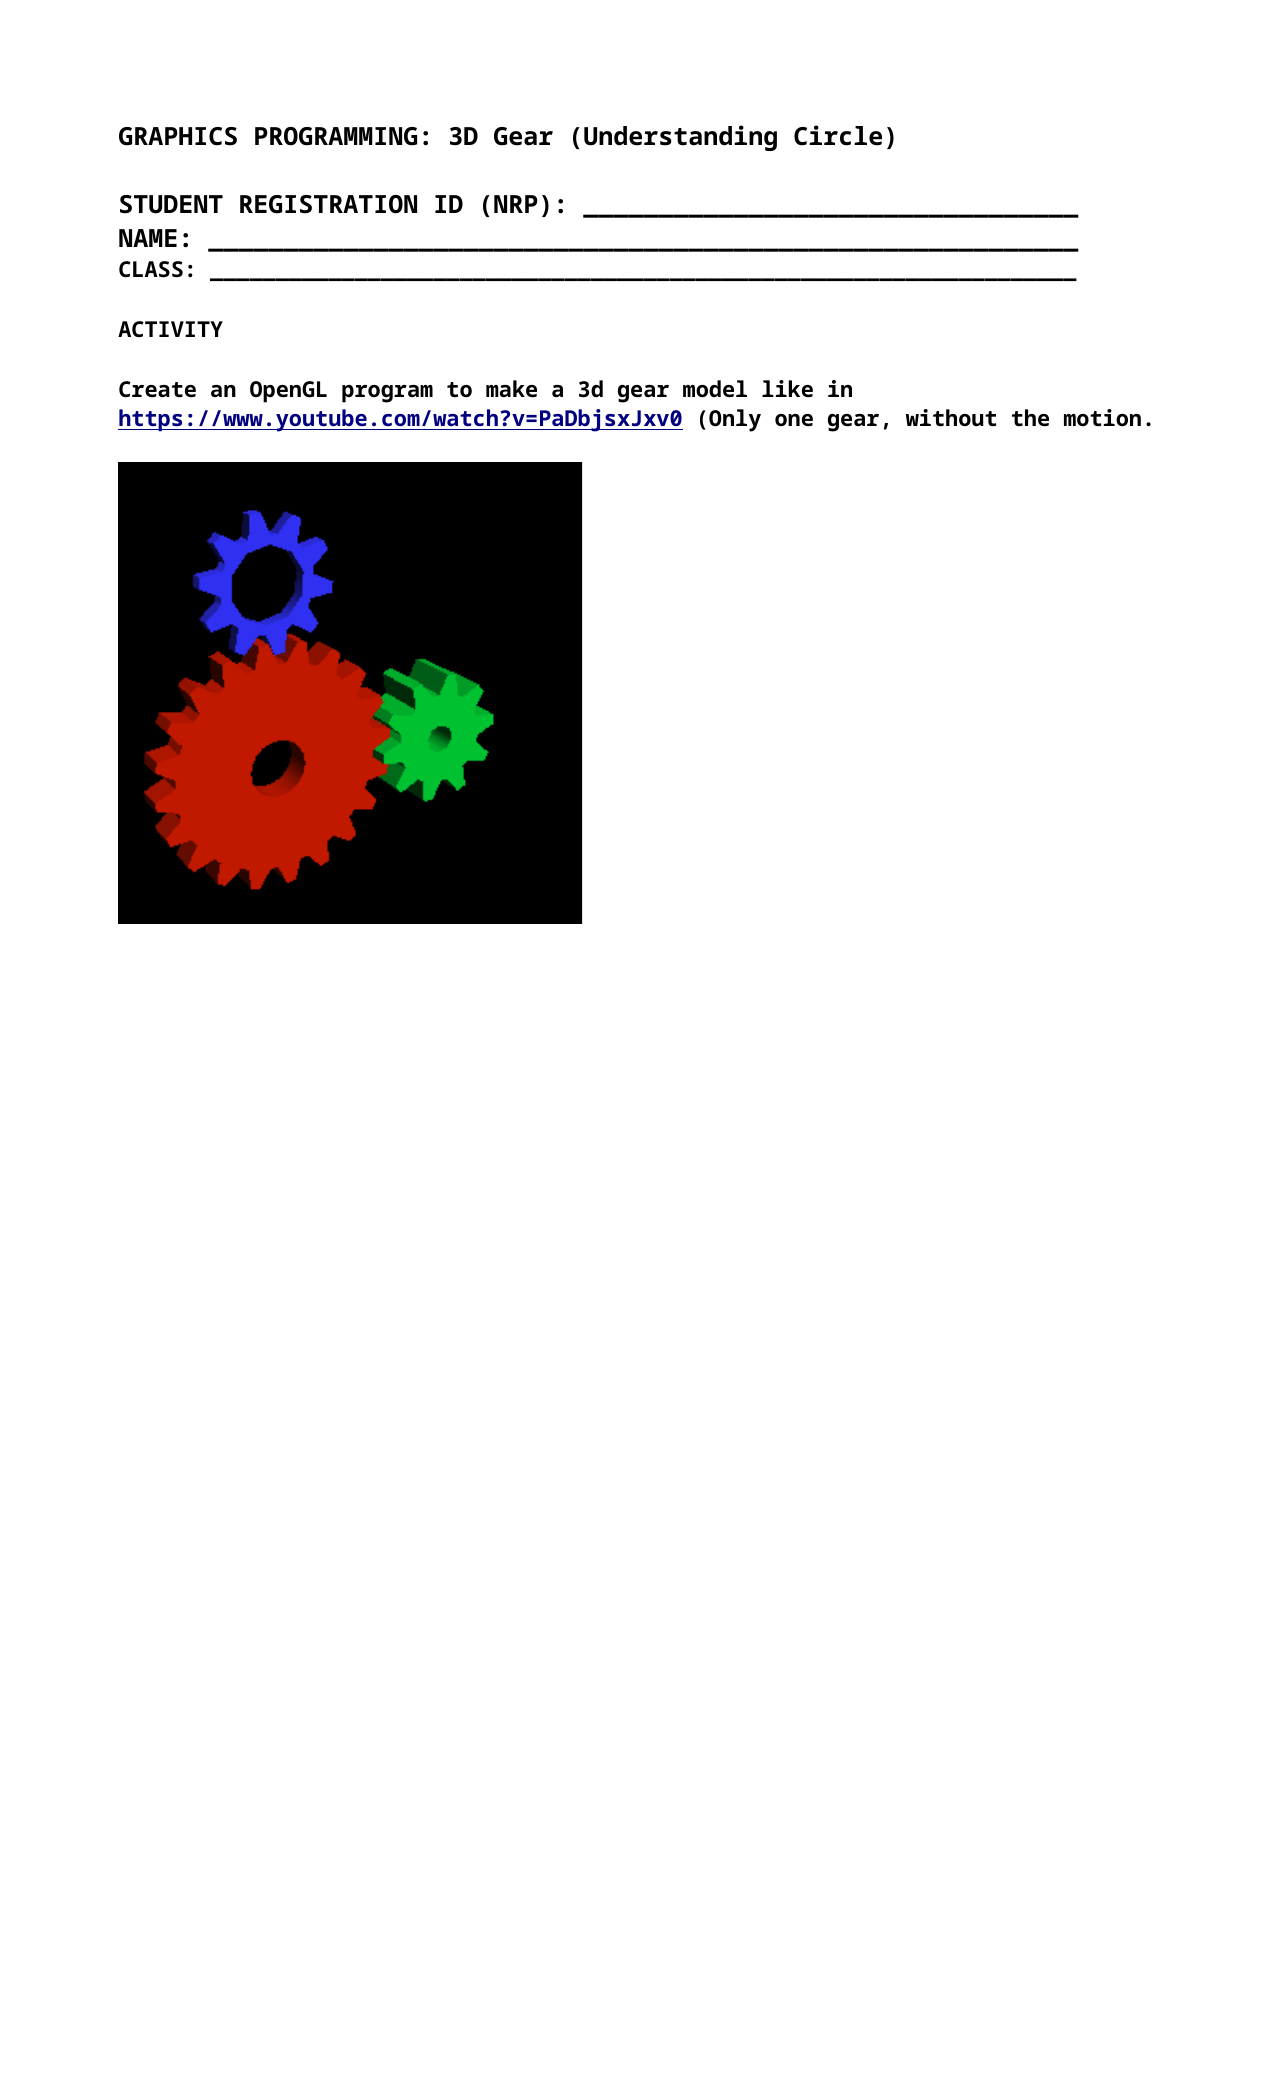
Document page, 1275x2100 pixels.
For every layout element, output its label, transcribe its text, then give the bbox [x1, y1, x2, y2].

text Create an OpenGL program to make a 3d gear model like in https://www.youtube.com/watch?v=PaDbjsxJxv0 (Only one gear, without the motion. [118, 373, 1157, 433]
text CLASS: __________________________________________________________________ [118, 254, 1157, 284]
text STUDENT REGISTRATION ID (NRP): _________________________________ [118, 186, 1157, 220]
picture [118, 462, 583, 924]
text GRAPHICS PROGRAMMING: 3D Gear (Understanding Circle) [118, 118, 1157, 152]
text ACTIVITY [118, 314, 1157, 344]
text NAME: __________________________________________________________ [118, 220, 1157, 254]
